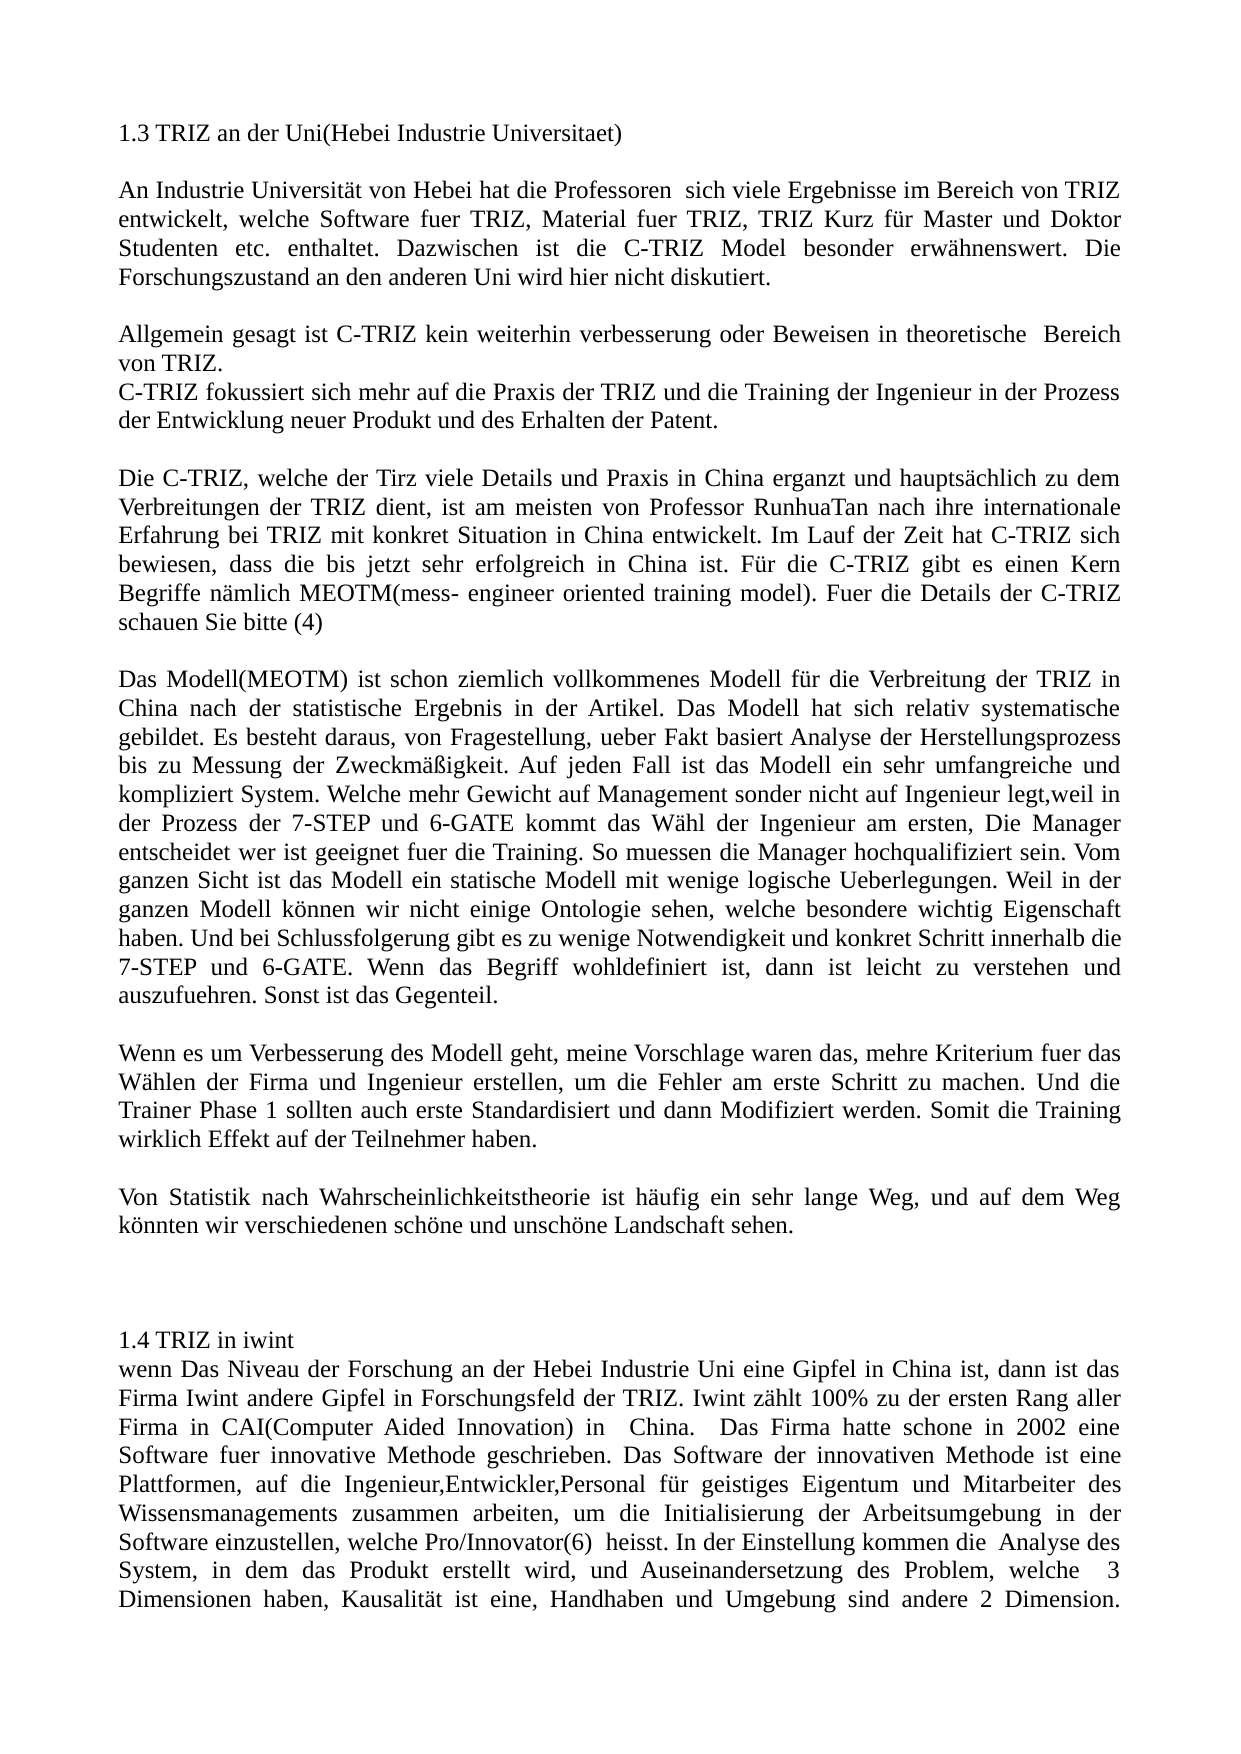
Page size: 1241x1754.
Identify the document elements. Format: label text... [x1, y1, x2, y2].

text Das Modell(MEOTM) ist schon ziemlich vollkommenes Modell für die Verbreitung der TRIZ in China nach der statistische Ergebnis in der Artikel. Das Modell hat sich relativ systematische gebildet. Es besteht daraus, von Fragestellung, ueber Fakt basiert Analyse der Herstellungsprozess bis zu Messung der Zweckmäßigkeit. Auf jeden Fall ist das Modell ein sehr umfangreiche und kompliziert System. Welche mehr Gewicht auf Management sonder nicht auf Ingenieur legt,weil in der Prozess der 7-STEP und 6-GATE kommt das Wähl der Ingenieur am ersten, Die Manager entscheidet wer ist geeignet fuer die Training. So muessen die Manager hochqualifiziert sein. Vom ganzen Sicht ist das Modell ein statische Modell mit wenige logische Ueberlegungen. Weil in der ganzen Modell können wir nicht einige Ontologie sehen, welche besondere wichtig Eigenschaft haben. Und bei Schlussfolgerung gibt es zu wenige Notwendigkeit und konkret Schritt innerhalb die 7-STEP und 6-GATE. Wenn das Begriff wohldefiniert ist, dann ist leicht zu verstehen und auszufuehren. Sonst ist das Gegenteil. [118, 664, 1122, 1009]
text Wenn es um Verbesserung des Modell geht, meine Vorschlage waren das, mehre Kriterium fuer das Wählen der Firma und Ingenieur erstellen, um die Fehler am erste Schritt zu machen. Und die Trainer Phase 1 sollten auch erste Standardisiert und dann Modifiziert werden. Somit die Training wirklich Effekt auf der Teilnehmer haben. [118, 1038, 1122, 1153]
text C-TRIZ fokussiert sich mehr auf die Praxis der TRIZ und die Training der Ingenieur in der Prozess der Entwicklung neuer Produkt und des Erhalten der Patent. [118, 377, 1122, 434]
text Die C-TRIZ, welche der Tirz viele Details und Praxis in China erganzt und hauptsächlich zu dem Verbreitungen der TRIZ dient, ist am meisten von Professor RunhuaTan nach ihre internationale Erfahrung bei TRIZ mit konkret Situation in China entwickelt. Im Lauf der Zeit hat C-TRIZ sich bewiesen, dass die bis jetzt sehr erfolgreich in China ist. Für die C-TRIZ gibt es einen Kern Begriffe nämlich MEOTM(mess- engineer oriented training model). Fuer die Details der C-TRIZ schauen Sie bitte (4) [118, 463, 1122, 636]
text An Industrie Universität von Hebei hat die Professoren sich viele Ergebnisse im Bereich von TRIZ entwickelt, welche Software fuer TRIZ, Material fuer TRIZ, TRIZ Kurz für Master und Doktor Studenten etc. enthaltet. Dazwischen ist die C-TRIZ Model besonder erwähnenswert. Die Forschungszustand an den anderen Uni wird hier nicht diskutiert. [118, 176, 1122, 291]
text wenn Das Niveau der Forschung an der Hebei Industrie Uni eine Gipfel in China ist, dann ist das Firma Iwint andere Gipfel in Forschungsfeld der TRIZ. Iwint zählt 100% zu der ersten Rang aller Firma in CAI(Computer Aided Innovation) in China. Das Firma hatte schone in 2002 eine Software fuer innovative Methode geschrieben. Das Software der innovativen Methode ist eine Plattformen, auf die Ingenieur,Entwickler,Personal für geistiges Eigentum und Mitarbeiter des Wissensmanagements zusammen arbeiten, um die Initialisierung der Arbeitsumgebung in der Software einzustellen, welche Pro/Innovator(6) heisst. In der Einstellung kommen die Analyse des System, in dem das Produkt erstellt wird, und Auseinandersetzung des Problem, welche 3 Dimensionen haben, Kausalität ist eine, Handhaben und Umgebung sind andere 2 Dimension. [118, 1354, 1122, 1613]
text 1.3 TRIZ an der Uni(Hebei Industrie Universitaet) [118, 118, 1122, 147]
text Allgemein gesagt ist C-TRIZ kein weiterhin verbesserung oder Beweisen in theoretische Bereich von TRIZ. [118, 319, 1122, 377]
text Von Statistik nach Wahrscheinlichkeitstheorie ist häufig ein sehr lange Weg, und auf dem Weg könnten wir verschiedenen schöne und unschöne Landschaft sehen. [118, 1182, 1122, 1239]
text 1.4 TRIZ in iwint [118, 1326, 1122, 1354]
